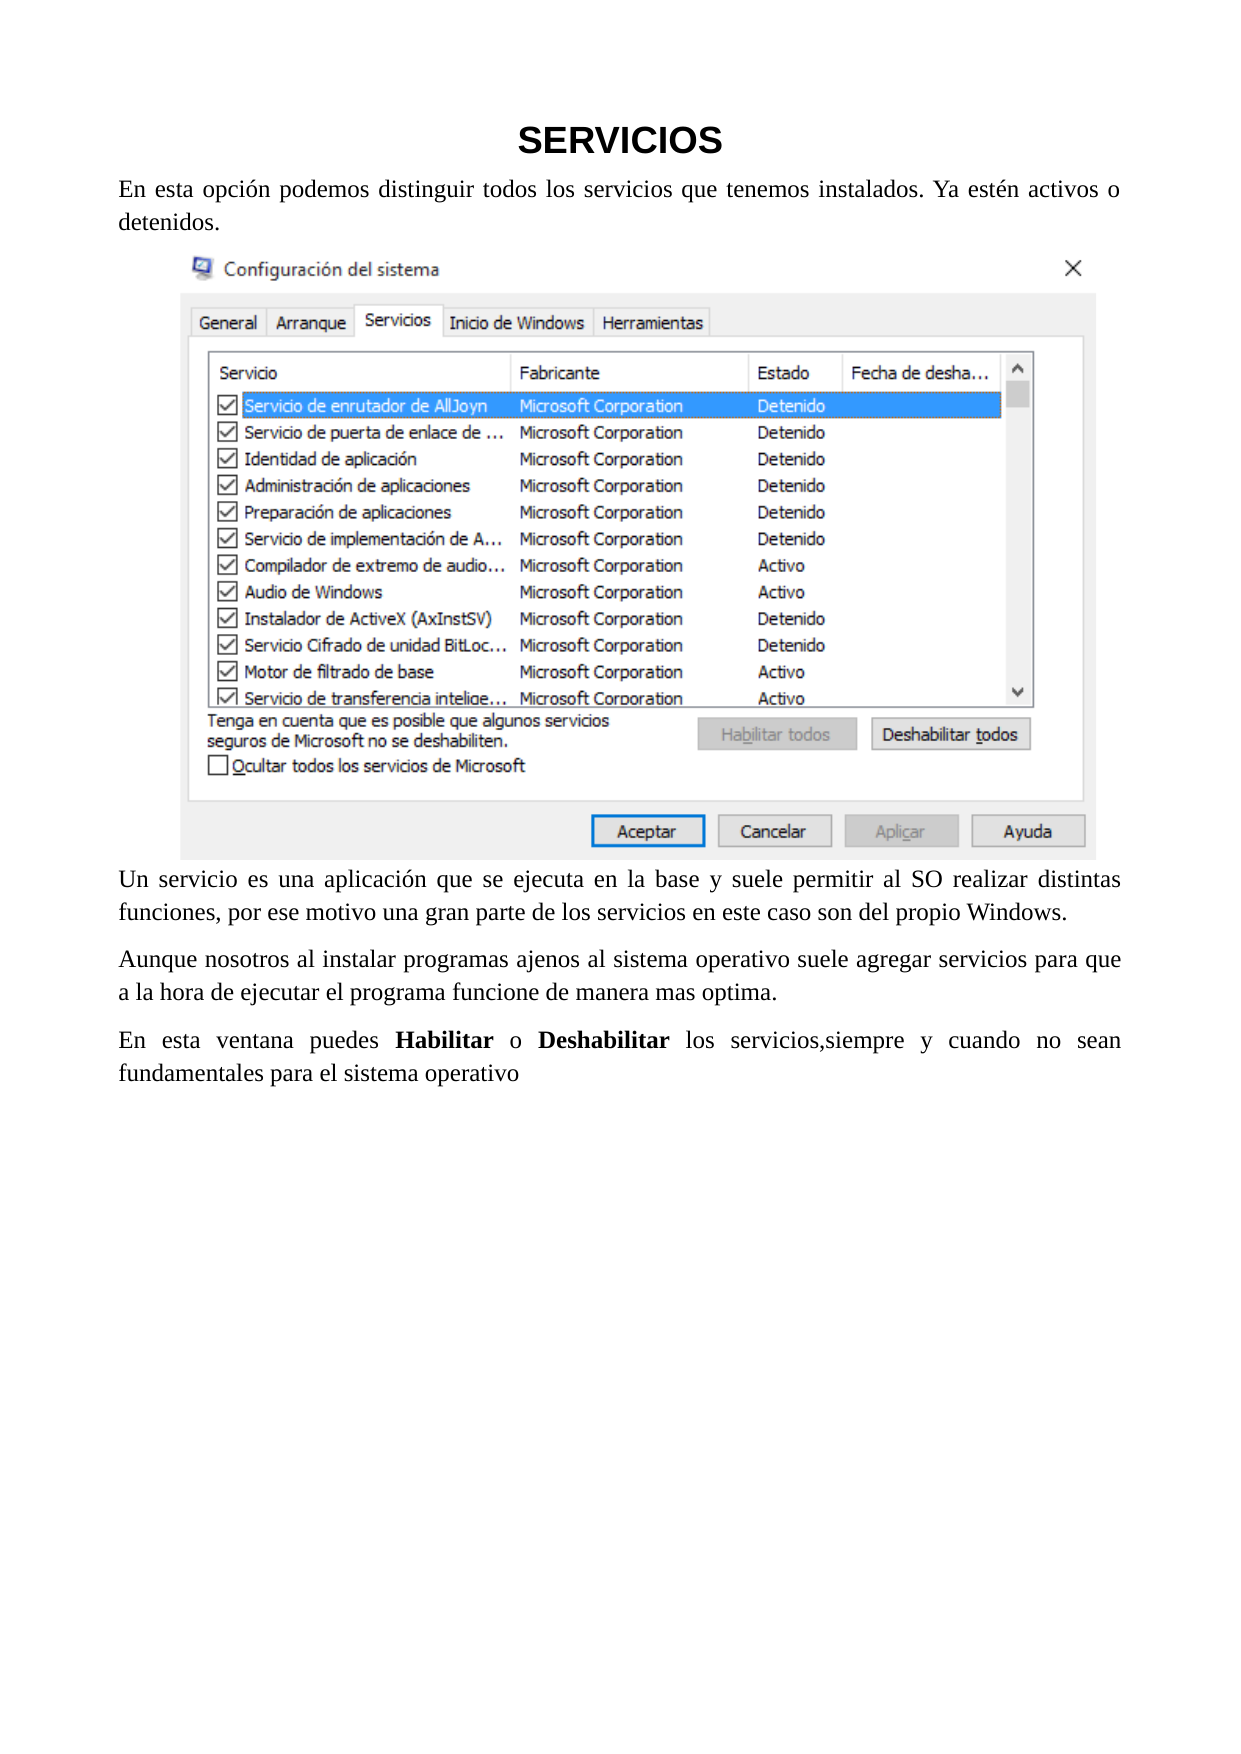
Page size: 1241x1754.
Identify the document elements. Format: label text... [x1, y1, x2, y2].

text Un servicio es una aplicación que se ejecuta en la base y suele permitir al SO realizar distintas funciones, por ese motivo una gran parte de los servicios en este caso son del propio Windows. [118, 255, 1122, 925]
text En esta opción podemos distinguir todos los servicios que tenemos instalados. Ya estén activos o detenidos. [118, 174, 1122, 236]
subtitle SERVICIOS [118, 118, 1122, 162]
text Aunque nosotros al instalar programas ajenos al sistema operativo suele agregar servicios para que a la hora de ejecutar el programa funcione de manera mas optima. [118, 944, 1122, 1006]
picture [180, 248, 1097, 860]
text En esta ventana puedes Habilitar o Deshabilitar los servicios,siempre y cuando no sean fundamentales para el sistema operativo [118, 1025, 1122, 1087]
